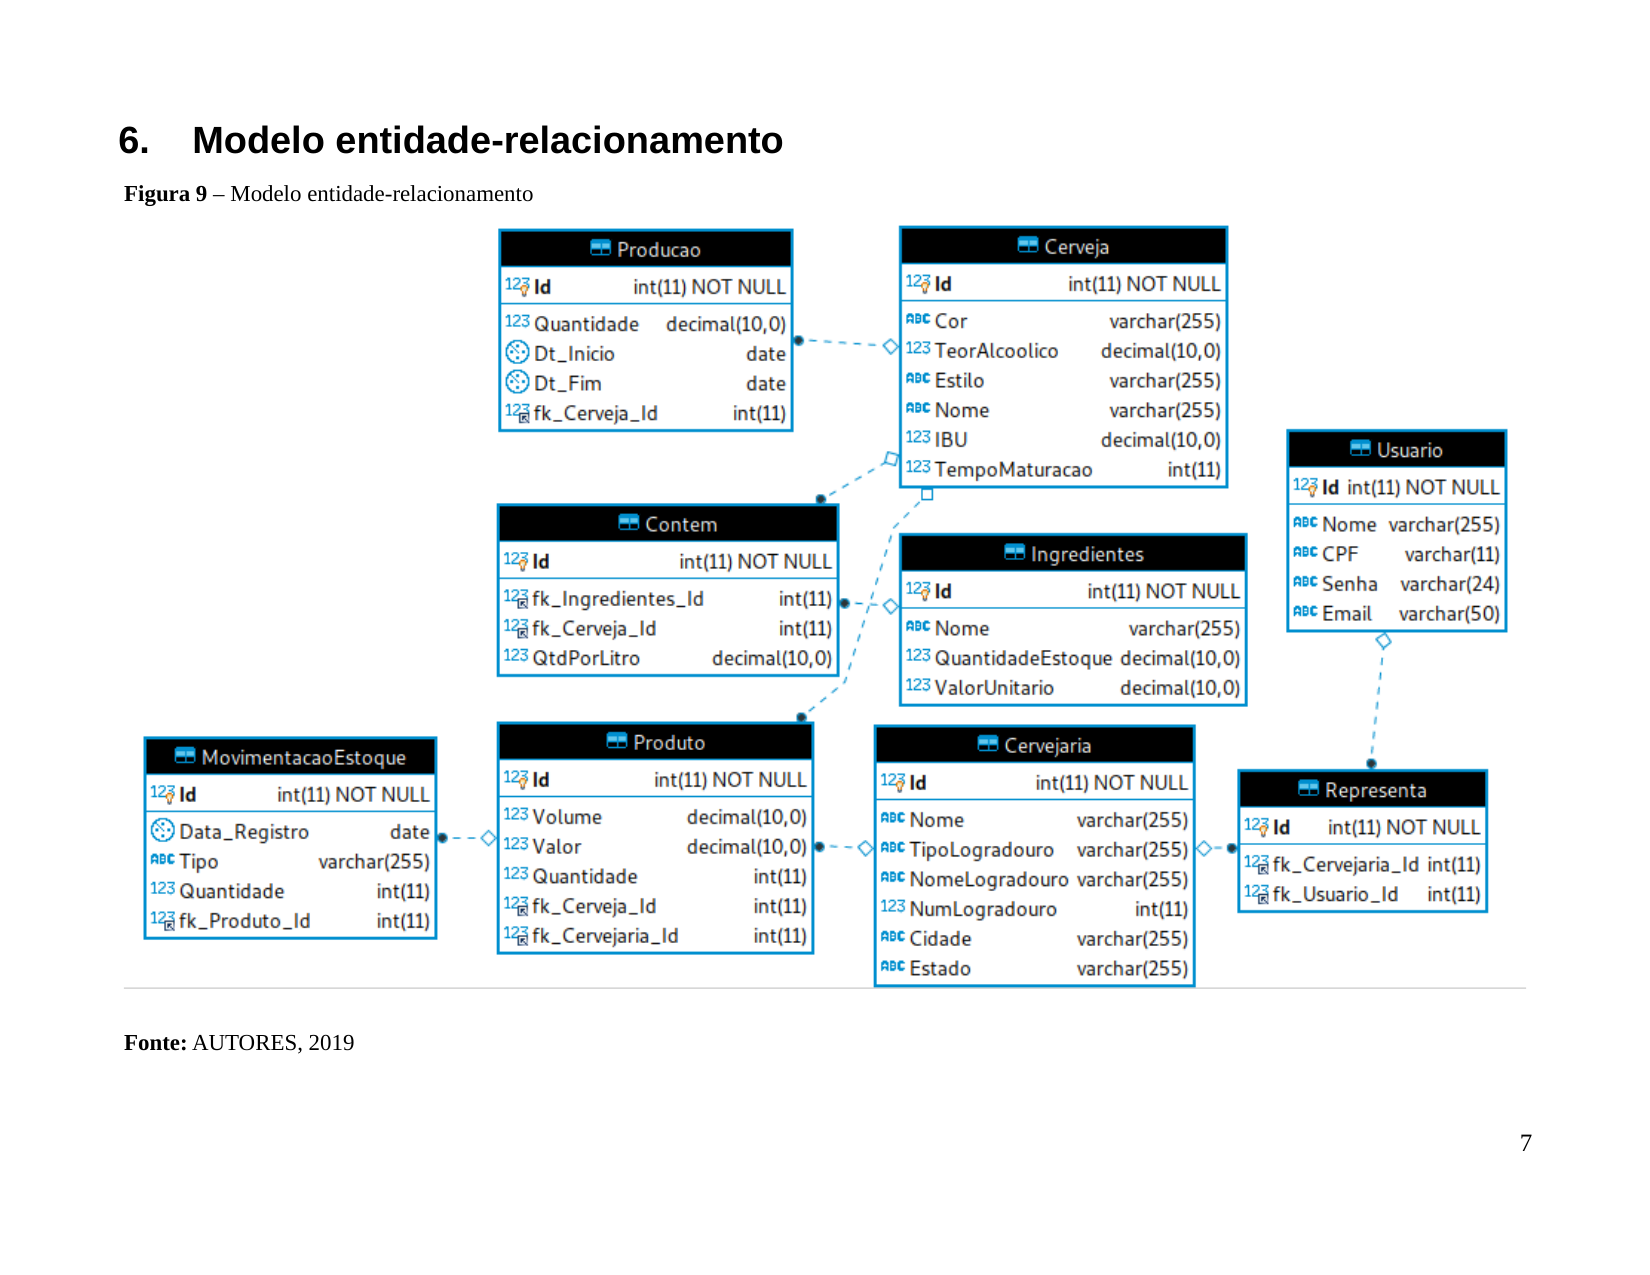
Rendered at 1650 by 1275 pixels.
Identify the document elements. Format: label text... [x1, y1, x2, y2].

picture [123, 217, 1527, 989]
subtitle Modelo entidade-relacionamento [118, 118, 1532, 162]
table_cell Fonte: AUTORES, 2019 [118, 1023, 1532, 1061]
table_cell [118, 212, 1532, 1023]
table_header Figura 9 – Modelo entidade-relacionamento [118, 174, 1532, 212]
